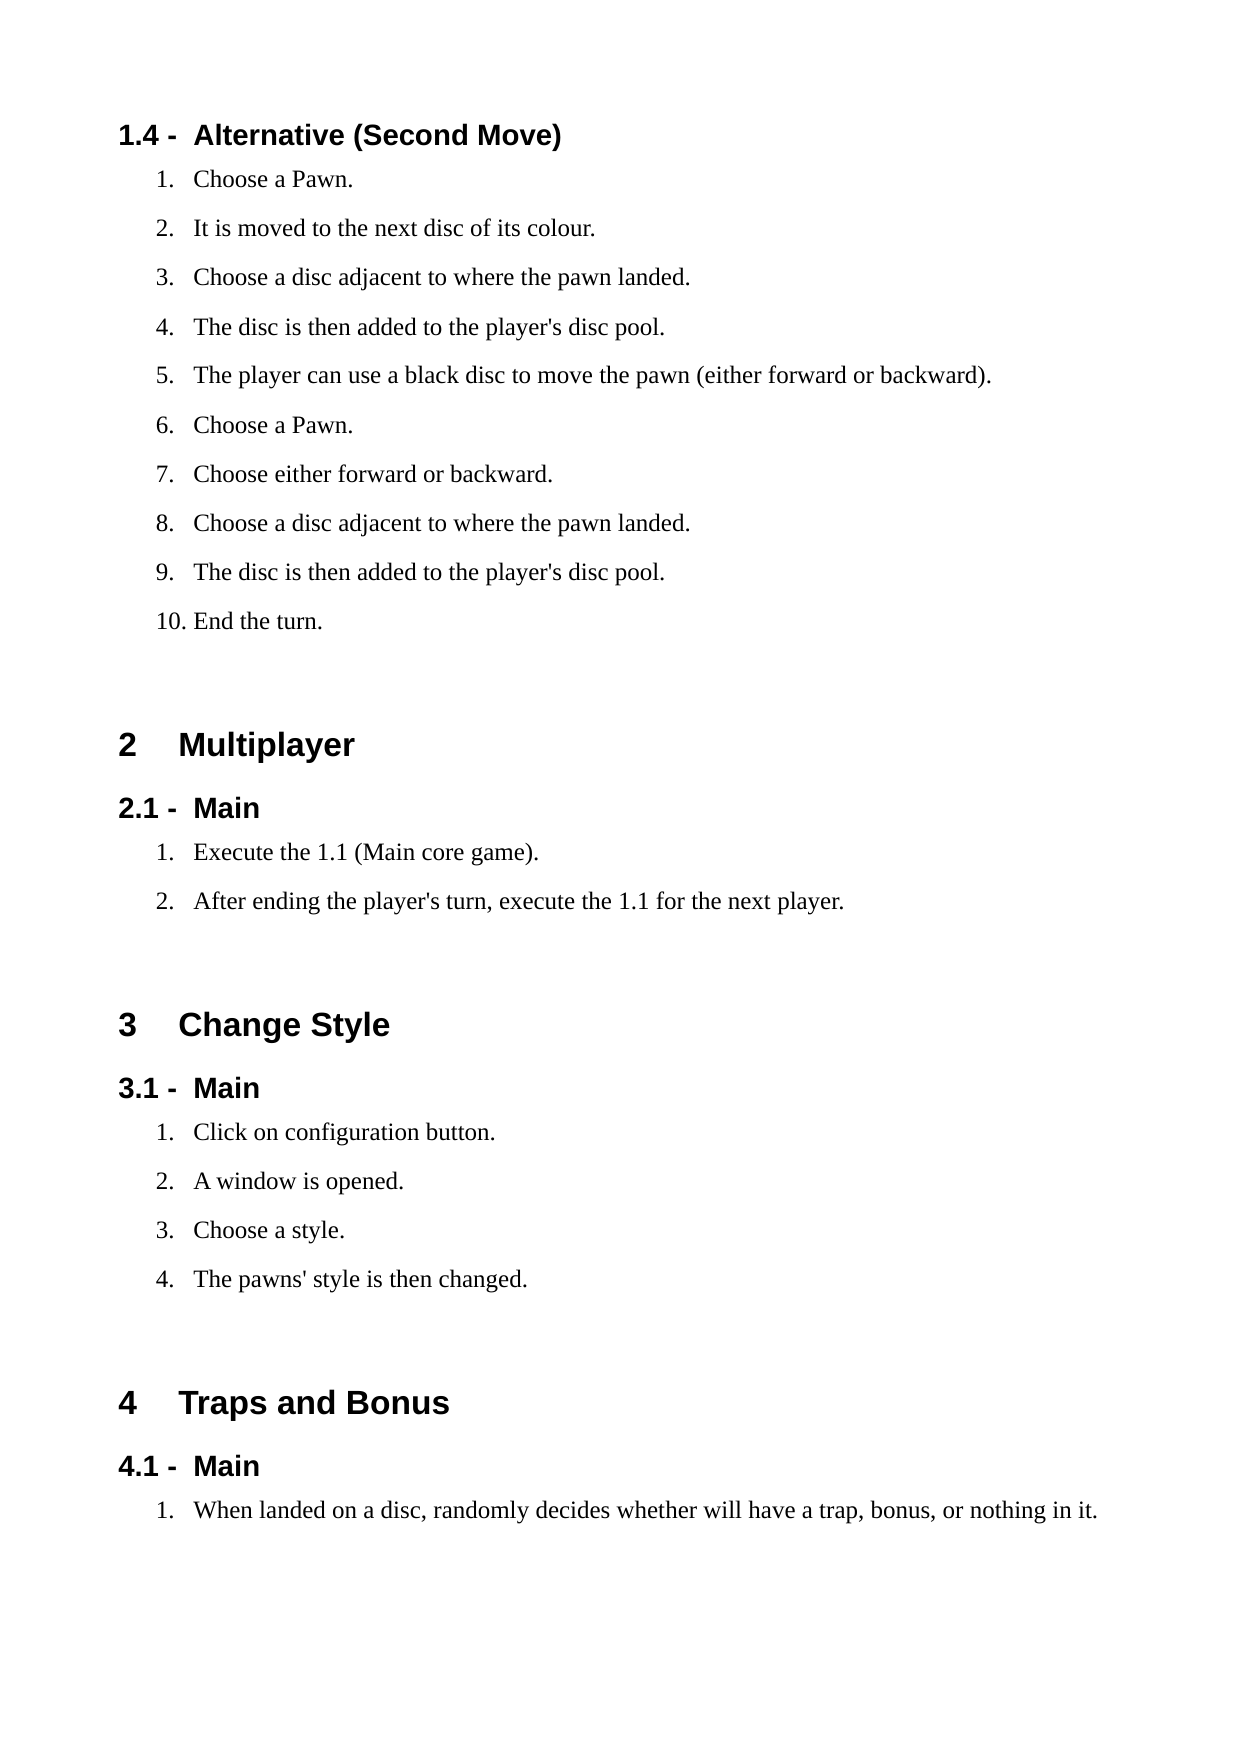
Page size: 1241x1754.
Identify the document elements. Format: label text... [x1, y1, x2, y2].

subtitle Main [118, 1071, 1122, 1104]
list Execute the 1.1 (Main core game). [156, 837, 1122, 866]
list Choose a style. [156, 1215, 1122, 1244]
list Choose a disc adjacent to where the pawn landed. [156, 262, 1122, 291]
list After ending the player's turn, execute the 1.1 for the next player. [156, 886, 1122, 915]
subtitle Main [118, 791, 1122, 824]
list A window is opened. [156, 1166, 1122, 1195]
list Choose a disc adjacent to where the pawn landed. [156, 508, 1122, 537]
list When landed on a disc, randomly decides whether will have a trap, bonus, or nothing in it. [156, 1495, 1122, 1524]
list Choose either forward or backward. [156, 459, 1122, 487]
list The pawns' style is then changed. [156, 1264, 1122, 1293]
list End the turn. [156, 606, 1122, 635]
subtitle Main [118, 1449, 1122, 1482]
list Choose a Pawn. [156, 410, 1122, 438]
list Click on configuration button. [156, 1117, 1122, 1146]
subtitle Change Style [118, 1005, 1122, 1043]
list The disc is then added to the player's disc pool. [156, 312, 1122, 340]
list It is moved to the next disc of its colour. [156, 213, 1122, 242]
subtitle Alternative (Second Move) [118, 118, 1122, 152]
subtitle Multiplayer [118, 725, 1122, 763]
list The player can use a black disc to move the pawn (either forward or backward). [156, 361, 1122, 389]
subtitle Traps and Bonus [118, 1383, 1122, 1422]
list Choose a Pawn. [156, 164, 1122, 193]
list The disc is then added to the player's disc pool. [156, 557, 1122, 586]
